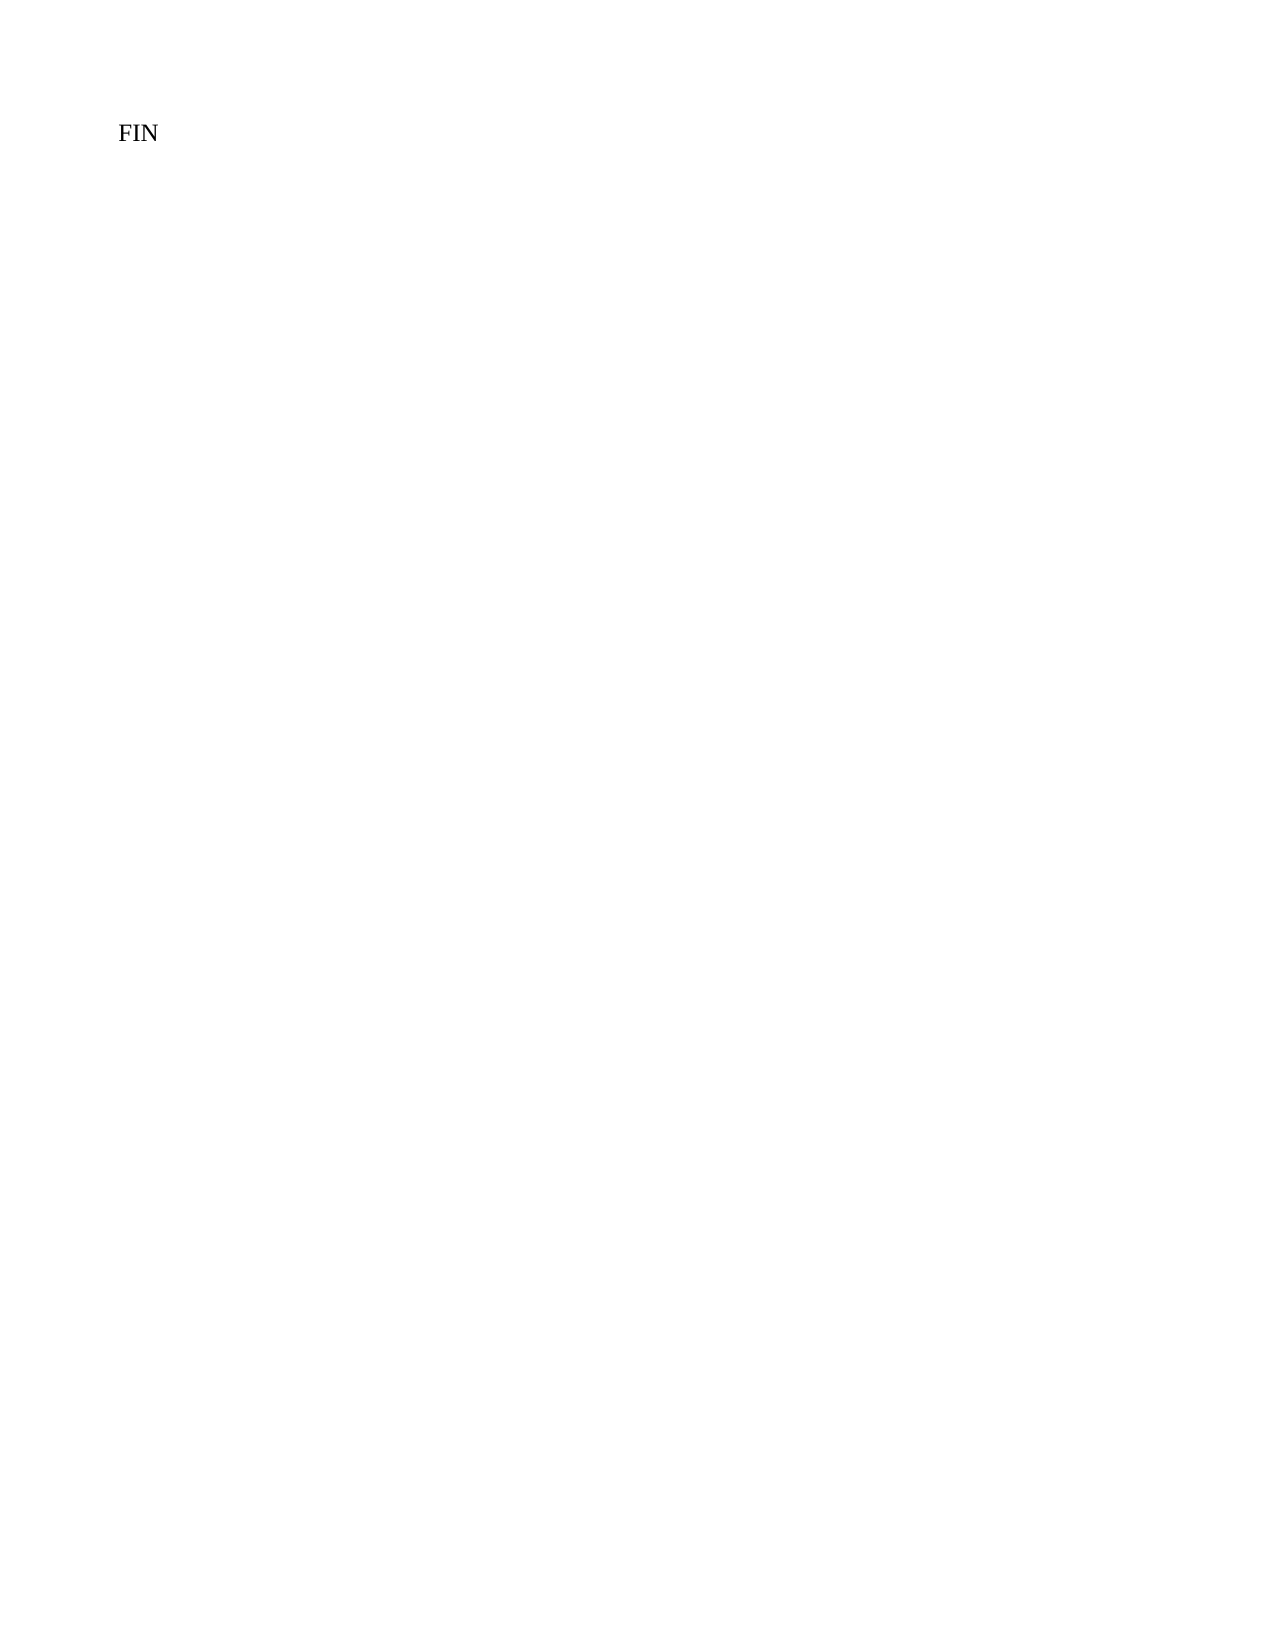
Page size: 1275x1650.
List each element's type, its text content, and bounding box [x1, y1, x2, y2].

text FIN [118, 118, 1157, 147]
